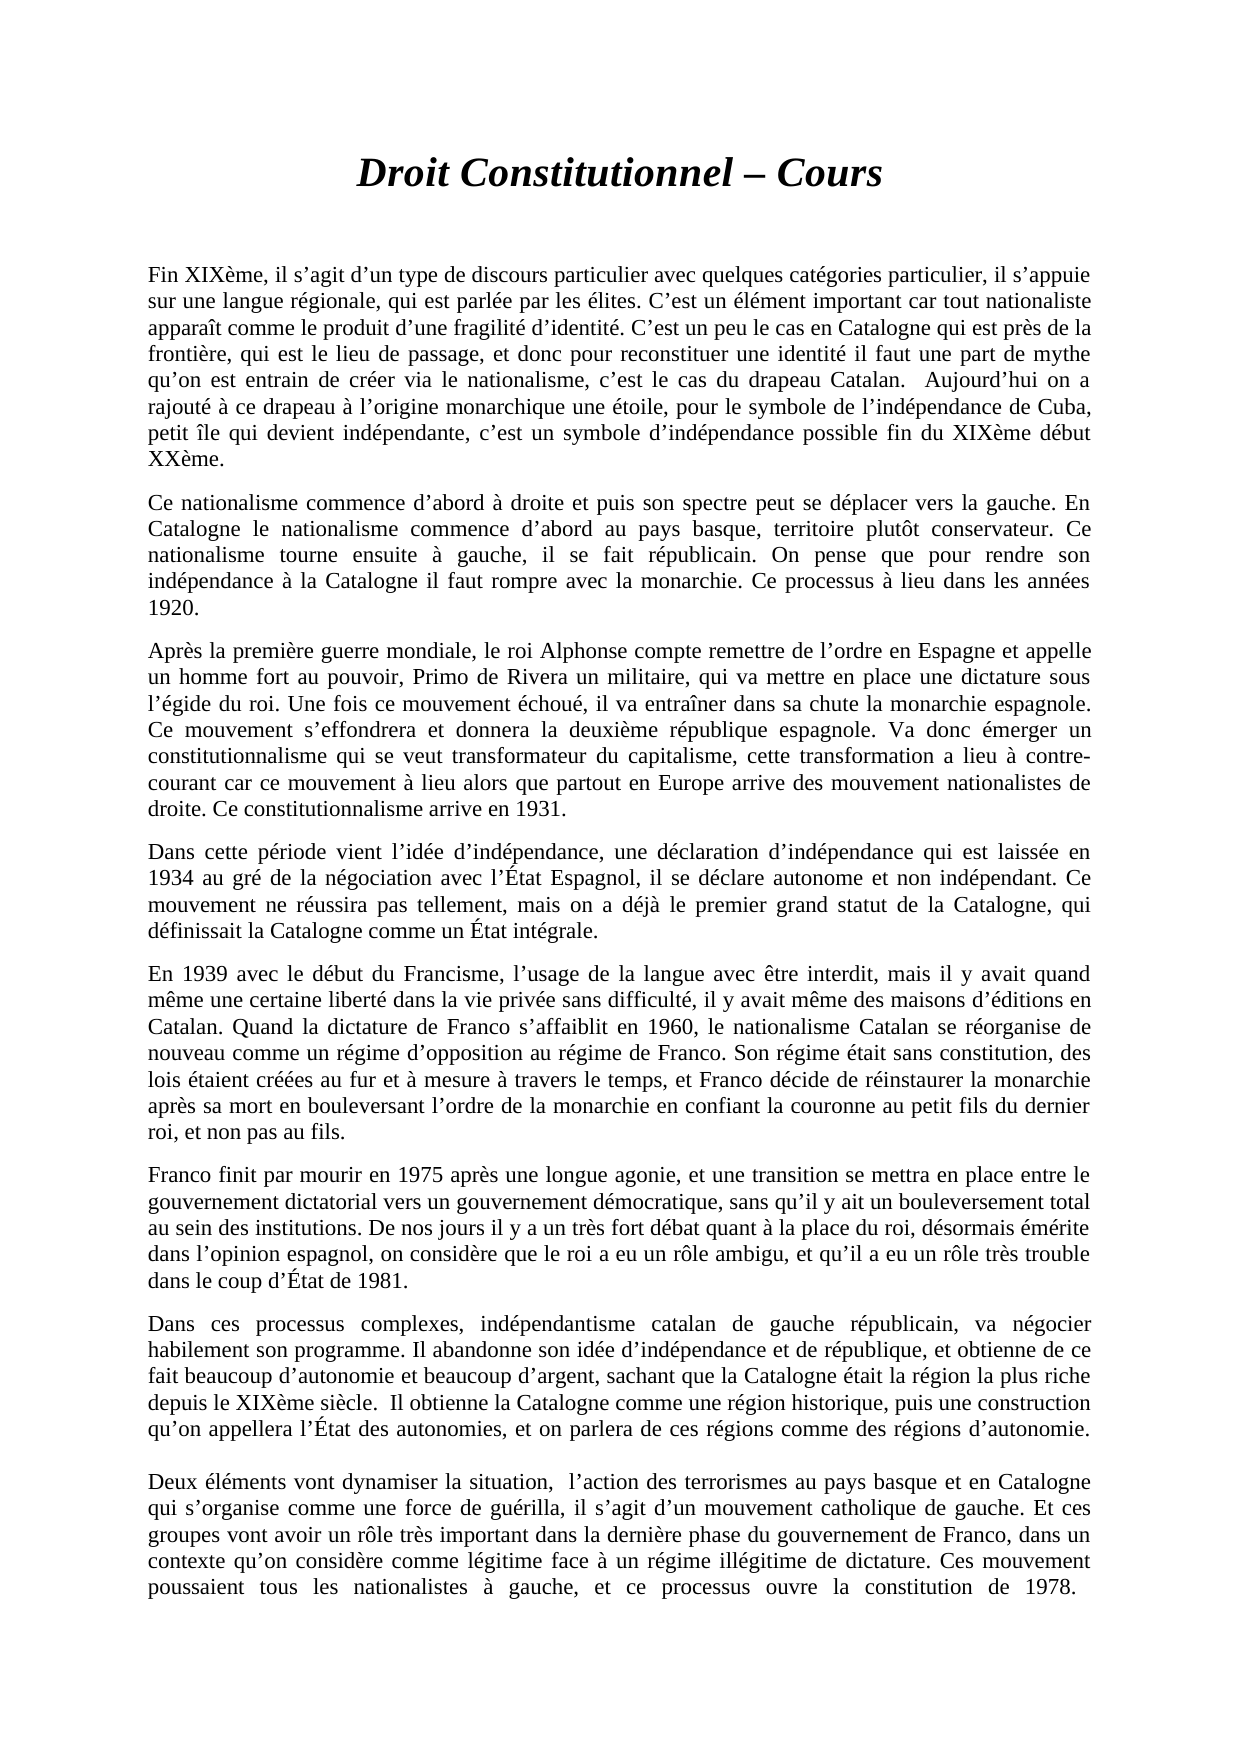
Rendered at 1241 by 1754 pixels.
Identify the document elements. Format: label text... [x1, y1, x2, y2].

text Ce nationalisme commence d’abord à droite et puis son spectre peut se déplacer vers la gauche. En Catalogne le nationalisme commence d’abord au pays basque, territoire plutôt conservateur. Ce nationalisme tourne ensuite à gauche, il se fait républicain. On pense que pour rendre son indépendance à la Catalogne il faut rompre avec la monarchie. Ce processus à lieu dans les années 1920. [148, 488, 1093, 620]
text Fin XIXème, il s’agit d’un type de discours particulier avec quelques catégories particulier, il s’appuie sur une langue régionale, qui est parlée par les élites. C’est un élément important car tout nationaliste apparaît comme le produit d’une fragilité d’identité. C’est un peu le cas en Catalogne qui est près de la frontière, qui est le lieu de passage, et donc pour reconstituer une identité il faut une part de mythe qu’on est entrain de créer via le nationalisme, c’est le cas du drapeau Catalan. Aujourd’hui on a rajouté à ce drapeau à l’origine monarchique une étoile, pour le symbole de l’indépendance de Cuba, petit île qui devient indépendante, c’est un symbole d’indépendance possible fin du XIXème début XXème. [148, 261, 1093, 472]
text Après la première guerre mondiale, le roi Alphonse compte remettre de l’ordre en Espagne et appelle un homme fort au pouvoir, Primo de Rivera un militaire, qui va mettre en place une dictature sous l’égide du roi. Une fois ce mouvement échoué, il va entraîner dans sa chute la monarchie espagnole. Ce mouvement s’effondrera et donnera la deuxième république espagnole. Va donc émerger un constitutionnalisme qui se veut transformateur du capitalisme, cette transformation a lieu à contre-courant car ce mouvement à lieu alors que partout en Europe arrive des mouvement nationalistes de droite. Ce constitutionnalisme arrive en 1931. [148, 637, 1093, 821]
text Franco finit par mourir en 1975 après une longue agonie, et une transition se mettra en place entre le gouvernement dictatorial vers un gouvernement démocratique, sans qu’il y ait un bouleversement total au sein des institutions. De nos jours il y a un très fort débat quant à la place du roi, désormais émérite dans l’opinion espagnol, on considère que le roi a eu un rôle ambigu, et qu’il a eu un rôle très trouble dans le coup d’État de 1981. [148, 1161, 1093, 1293]
text Dans cette période vient l’idée d’indépendance, une déclaration d’indépendance qui est laissée en 1934 au gré de la négociation avec l’État Espagnol, il se déclare autonome et non indépendant. Ce mouvement ne réussira pas tellement, mais on a déjà le premier grand statut de la Catalogne, qui définissait la Catalogne comme un État intégrale. [148, 838, 1093, 943]
text Dans ces processus complexes, indépendantisme catalan de gauche républicain, va négocier habilement son programme. Il abandonne son idée d’indépendance et de république, et obtienne de ce fait beaucoup d’autonomie et beaucoup d’argent, sachant que la Catalogne était la région la plus riche depuis le XIXème siècle. Il obtienne la Catalogne comme une région historique, puis une construction qu’on appellera l’État des autonomies, et on parlera de ces régions comme des régions d’autonomie. Deux éléments vont dynamiser la situation, l’action des terrorismes au pays basque et en Catalogne qui s’organise comme une force de guérilla, il s’agit d’un mouvement catholique de gauche. Et ces groupes vont avoir un rôle très important dans la dernière phase du gouvernement de Franco, dans un contexte qu’on considère comme légitime face à un régime illégitime de dictature. Ces mouvement poussaient tous les nationalistes à gauche, et ce processus ouvre la constitution de 1978. [148, 1310, 1093, 1600]
text En 1939 avec le début du Francisme, l’usage de la langue avec être interdit, mais il y avait quand même une certaine liberté dans la vie privée sans difficulté, il y avait même des maisons d’éditions en Catalan. Quand la dictature de Franco s’affaiblit en 1960, le nationalisme Catalan se réorganise de nouveau comme un régime d’opposition au régime de Franco. Son régime était sans constitution, des lois étaient créées au fur et à mesure à travers le temps, et Franco décide de réinstaurer la monarchie après sa mort en bouleversant l’ordre de la monarchie en confiant la couronne au petit fils du dernier roi, et non pas au fils. [148, 960, 1093, 1145]
text Droit Constitutionnel – Cours [148, 148, 1093, 196]
